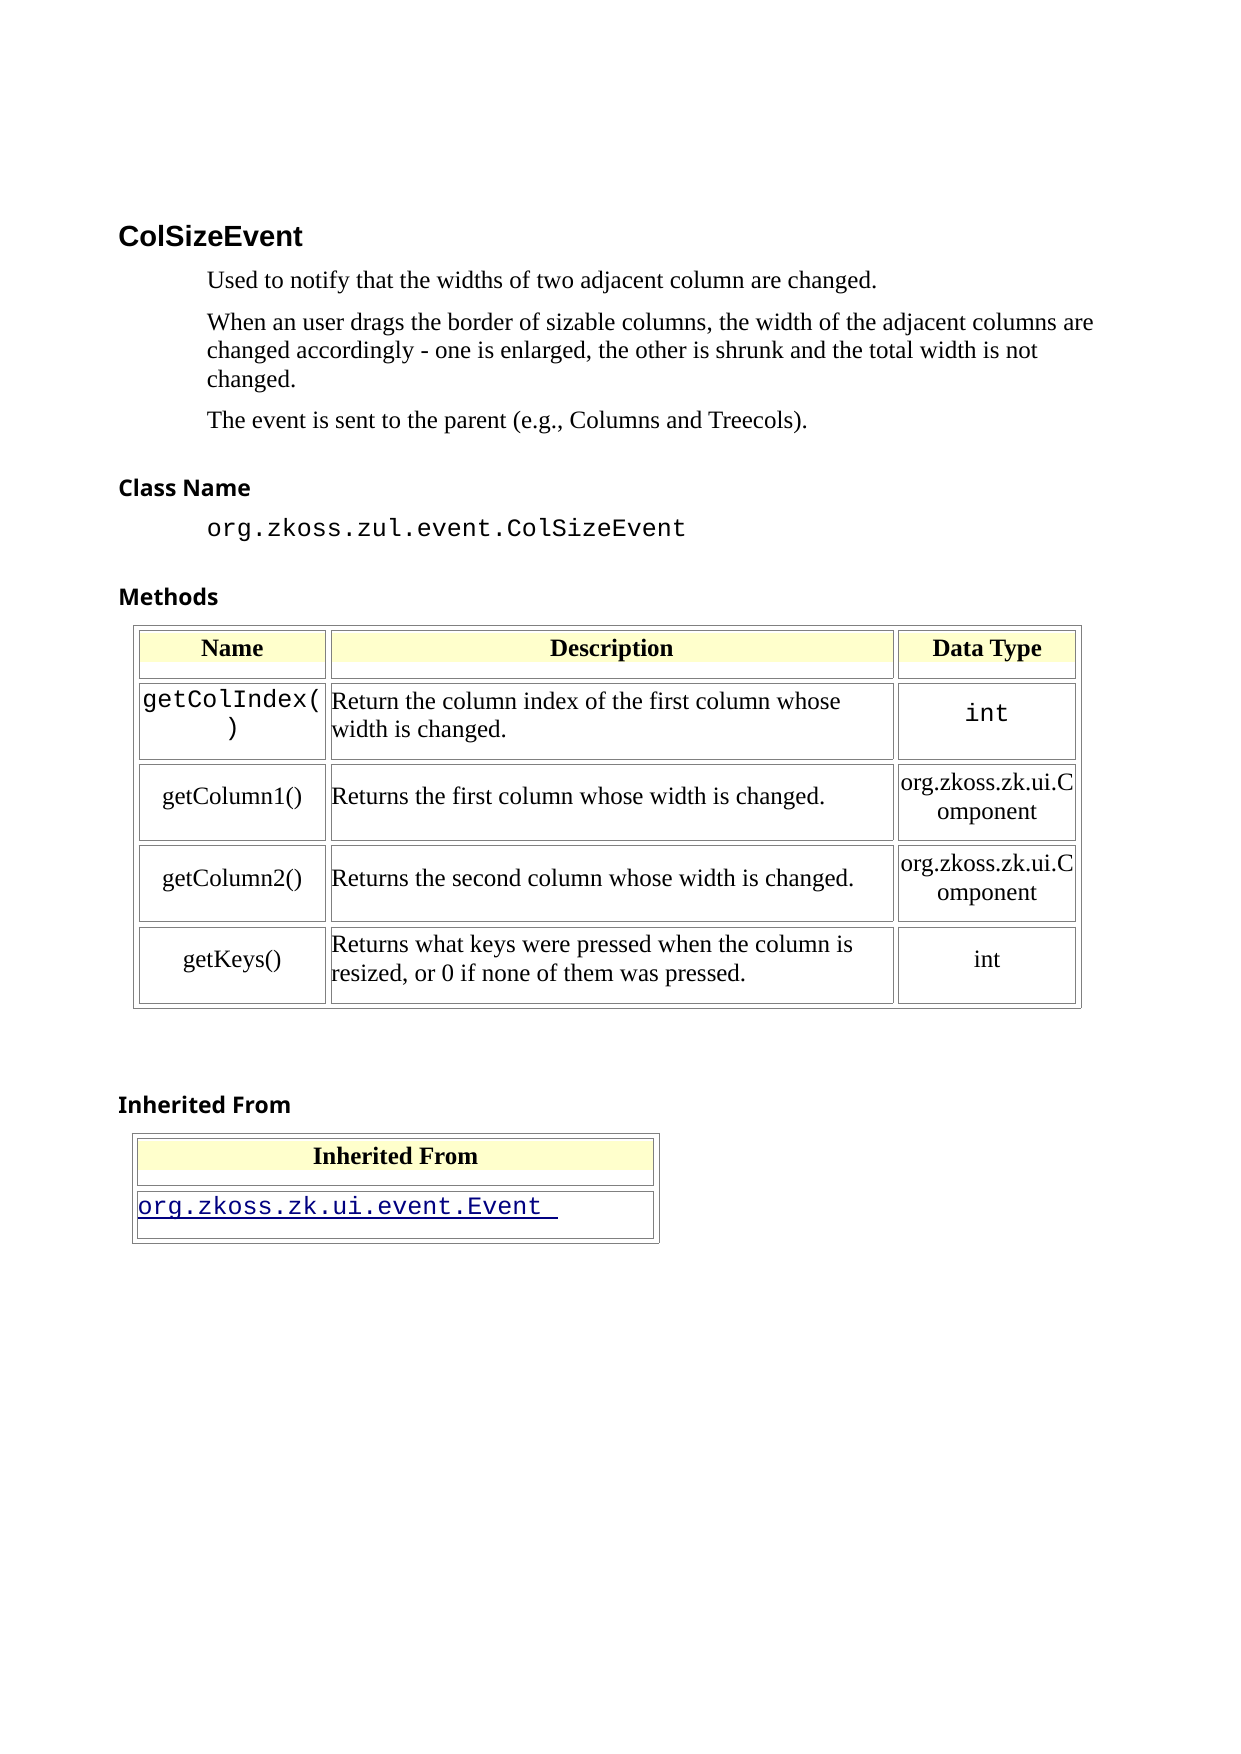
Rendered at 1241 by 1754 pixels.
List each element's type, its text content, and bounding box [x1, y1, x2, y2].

table_header Name [136, 626, 328, 677]
table_cell Returns the second column whose width is changed. [328, 840, 896, 921]
text Used to notify that the widths of two adjacent column are changed. [207, 265, 1122, 294]
table_cell org.zkoss.zk.ui.Component [896, 759, 1078, 840]
text When an user drags the border of sizable columns, the width of the adjacent columns are changed accordingly - one is enlarged, the other is shrunk and the total width is not changed. [207, 307, 1122, 393]
table_cell Return the column index of the first column whose width is changed. [328, 678, 896, 759]
subtitle Methods [118, 581, 1122, 612]
table_cell org.zkoss.zk.ui.Component [896, 840, 1078, 921]
text org.zkoss.zul.event.ColSizeEvent [207, 515, 1122, 544]
subtitle Class Name [118, 472, 1122, 503]
table_header Description [328, 626, 896, 677]
text Inherited From [118, 1089, 1122, 1120]
table_header Inherited From [134, 1134, 656, 1185]
table_cell int [896, 678, 1078, 759]
table_cell getKeys() [136, 921, 328, 1002]
table_cell int [896, 921, 1078, 1002]
text The event is sent to the parent (e.g., Columns and Treecols). [207, 405, 1122, 434]
table_header Data Type [896, 626, 1078, 677]
subtitle ColSizeEvent [118, 219, 1122, 253]
table_cell getColumn1() [136, 759, 328, 840]
table_cell Returns the first column whose width is changed. [328, 759, 896, 840]
table_cell org.zkoss.zk.ui.event.Event [134, 1185, 656, 1237]
table_cell Returns what keys were pressed when the column is resized, or 0 if none of them was pressed. [328, 921, 896, 1002]
table_cell getColumn2() [136, 840, 328, 921]
table_cell getColIndex() [136, 678, 328, 759]
